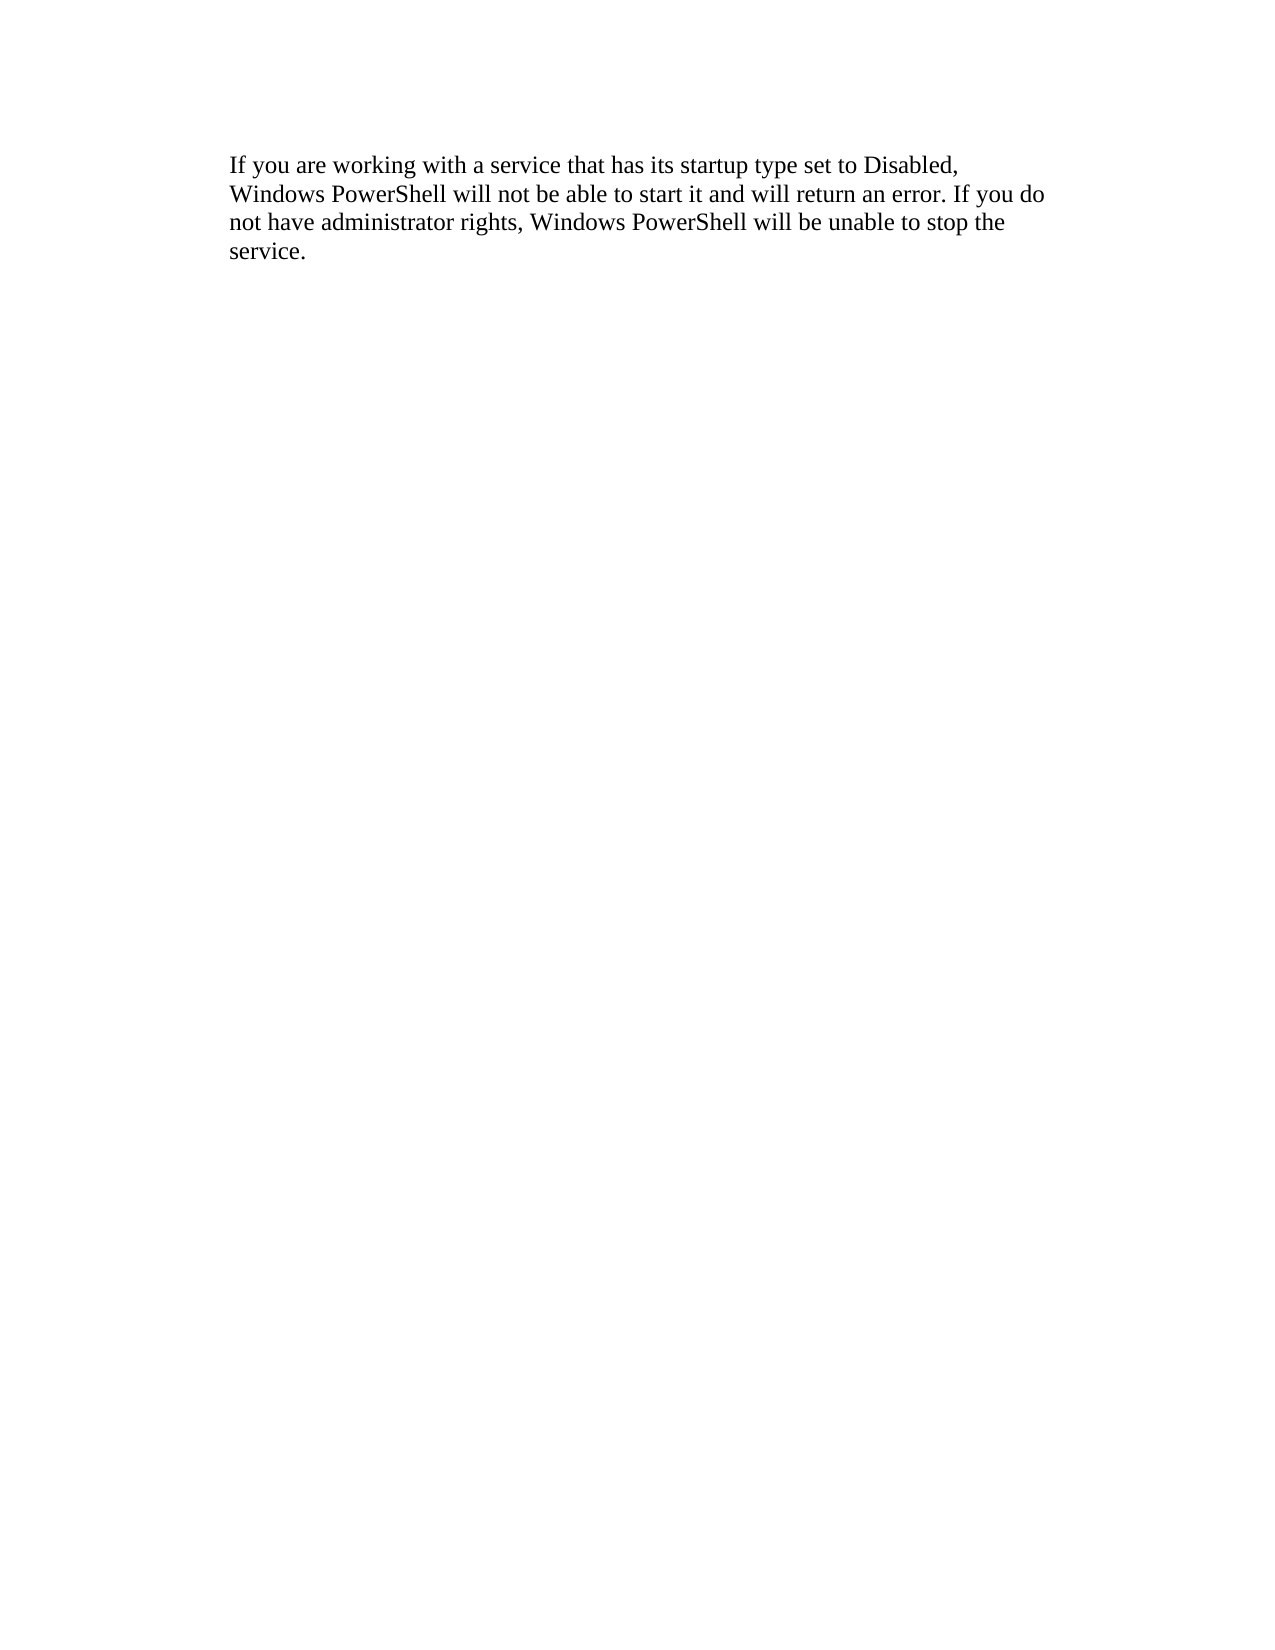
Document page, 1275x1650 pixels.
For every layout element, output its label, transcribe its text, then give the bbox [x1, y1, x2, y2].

text If you are working with a service that has its startup type set to Disabled, Windows PowerShell will not be able to start it and will return an error. If you do not have administrator rights, Windows PowerShell will be unable to stop the service. [229, 150, 1046, 265]
